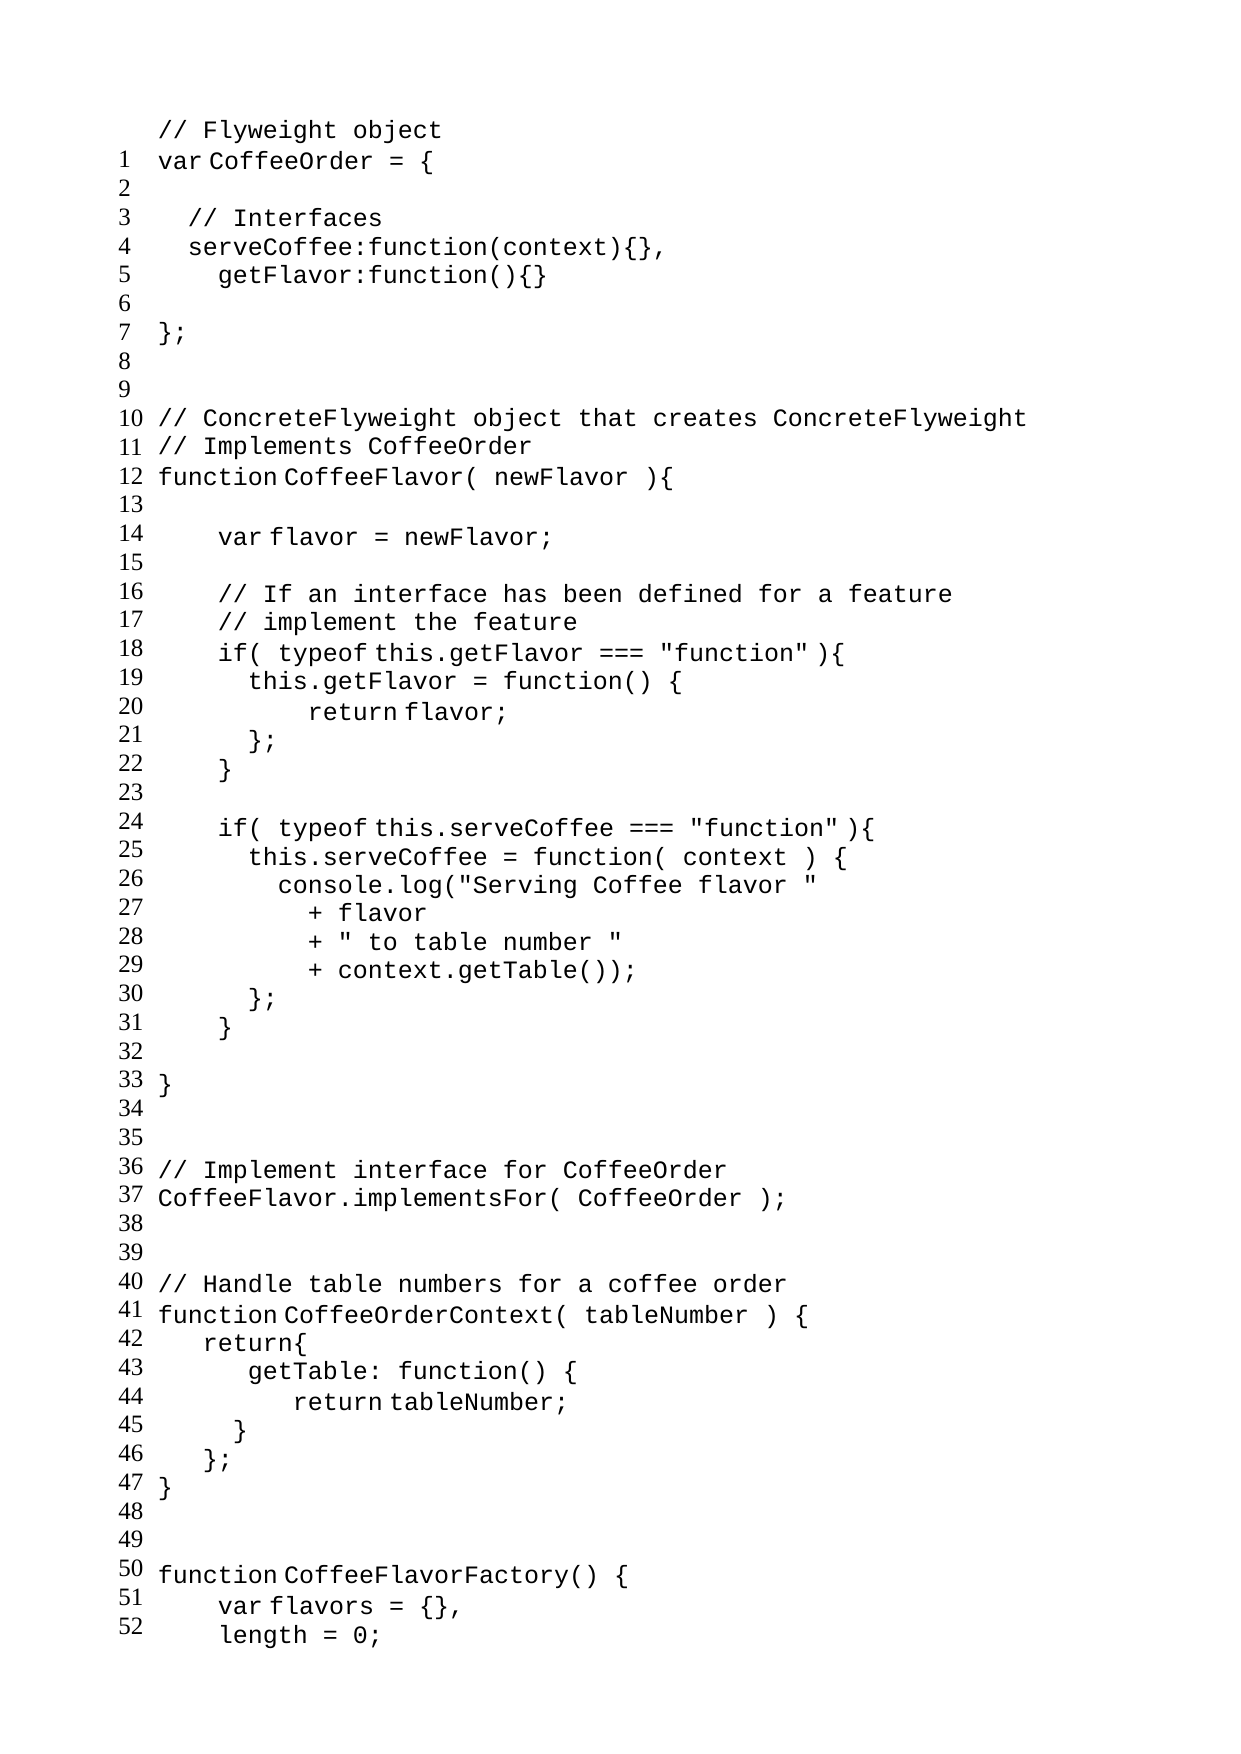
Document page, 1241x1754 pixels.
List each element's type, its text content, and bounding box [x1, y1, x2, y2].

table_header 1 2 3 4 5 6 7 8 9 10 11 12 13 14 15 16 17 18 19 20 21 22 23 24 25 26 27 28 29 30 31 32 33 34 35 36 37 38 39 40 41 42 43 44 45 46 47 48 49 50 51 52 53 54 55 56 57 58 59 60 61 62 63 64 65 66 67 68 69 70 71 72 73 74 75 76 77 78 79 80 81 82 83 84 85 86 87 88 89 90 91 92 93 94 95 96 97 98 99 100 101 102 103 104 105 106 107 108 109 110 111 112 113 114 115 116 117 118 [118, 118, 158, 1636]
table_header // Flyweight object var CoffeeOrder = { // Interfaces serveCoffee:function(context){}, getFlavor:function(){} }; // ConcreteFlyweight object that creates ConcreteFlyweight // Implements CoffeeOrder function CoffeeFlavor( newFlavor ){ var flavor = newFlavor; // If an interface has been defined for a feature // implement the feature if( typeof this.getFlavor === "function" ){ this.getFlavor = function() { return flavor; }; } if( typeof this.serveCoffee === "function" ){ this.serveCoffee = function( context ) { console.log("Serving Coffee flavor " + flavor + " to table number " + context.getTable()); }; } } // Implement interface for CoffeeOrder CoffeeFlavor.implementsFor( CoffeeOrder ); // Handle table numbers for a coffee order function CoffeeOrderContext( tableNumber ) { return{ getTable: function() { return tableNumber; } }; } function CoffeeFlavorFactory() { var flavors = {}, length = 0; return { getCoffeeFlavor: function (flavorName) { var flavor = flavors[flavorName]; if (typeof flavor === "undefined") { flavor = new CoffeeFlavor(flavorName); flavors[flavorName] = flavor; length++; } return flavor; }, getTotalCoffeeFlavorsMade: function () { return length; } }; } // Sample usage: // testFlyweight() function testFlyweight(){ // The flavors ordered. var flavors = [], // The tables for the orders. tables = [], // Number of orders made ordersMade = 0, // The CoffeeFlavorFactory instance flavorFactory = new CoffeeFlavorFactory(); function takeOrders( flavorIn, table) { flavors.push( flavorFactory.getCoffeeFlavor( flavorIn ) ); tables.push( new CoffeeOrderContext( table ) ); ordersMade++; } takeOrders("Cappuccino", 2); takeOrders("Cappuccino", 2); takeOrders("Frappe", 1); takeOrders("Frappe", 1); takeOrders("Xpresso", 1); takeOrders("Frappe", 897); takeOrders("Cappuccino", 97); takeOrders("Cappuccino", 97); takeOrders("Frappe", 3); takeOrders("Xpresso", 3); takeOrders("Cappuccino", 3); takeOrders("Xpresso", 96); takeOrders("Frappe", 552); takeOrders("Cappuccino", 121); takeOrders("Xpresso", 121); for (var i = 0; i < ordersMade; ++i) { flavors[i].serveCoffee(tables[i]); } console.log(" "); console.log("total CoffeeFlavor objects made: " + flavorFactory.getTotalCoffeeFlavorsMade()); } [158, 118, 1122, 1636]
